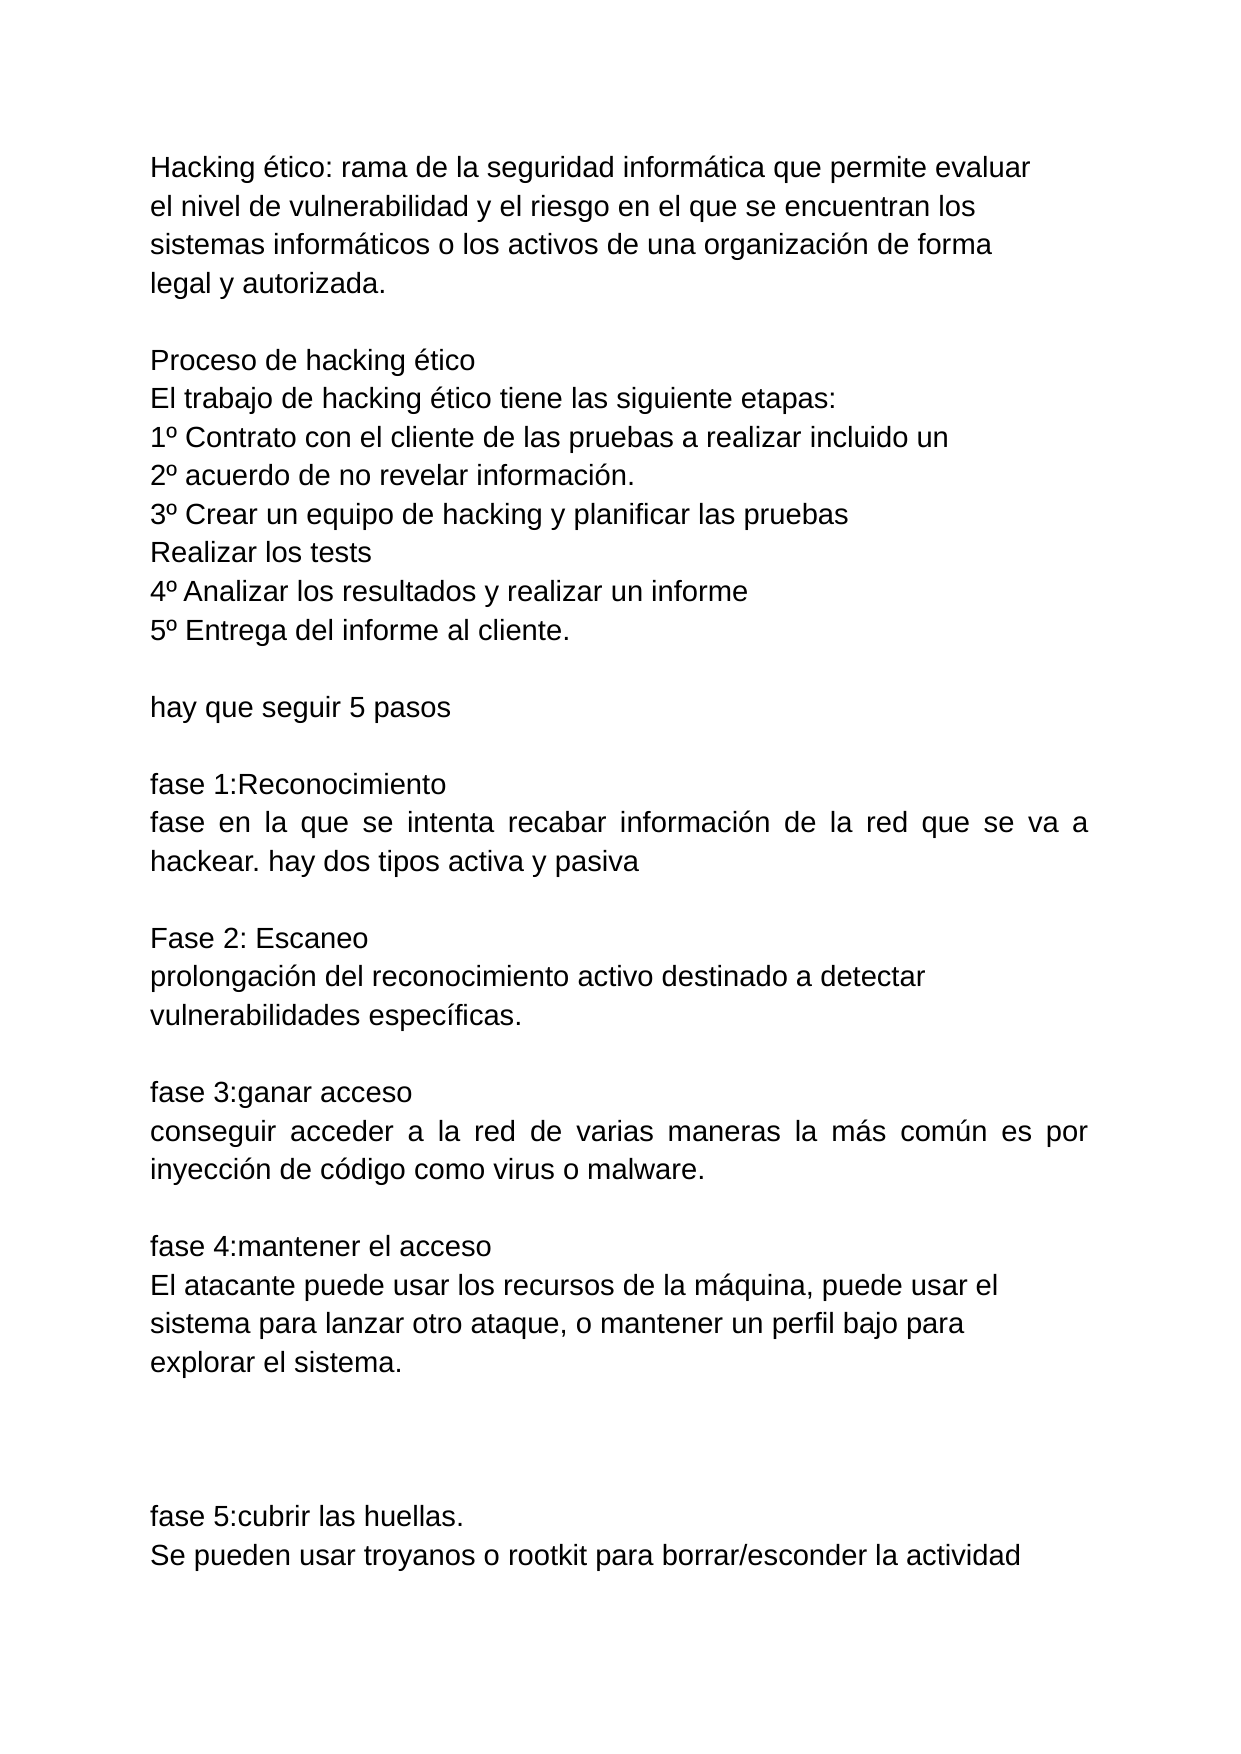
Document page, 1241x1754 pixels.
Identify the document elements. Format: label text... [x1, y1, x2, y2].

text legal y autorizada. [150, 266, 1090, 299]
text sistemas informáticos o los activos de una organización de forma [150, 227, 1090, 261]
text Se pueden usar troyanos o rootkit para borrar/esconder la actividad [150, 1537, 1090, 1571]
text fase 3:ganar acceso [150, 1075, 1090, 1108]
text explorar el sistema. [150, 1345, 1090, 1378]
text Realizar los tests [150, 535, 1090, 569]
text conseguir acceder a la red de varias maneras la más común es por inyección de código como virus o malware. [150, 1113, 1090, 1186]
text 5º Entrega del informe al cliente. [150, 612, 1090, 646]
text sistema para lanzar otro ataque, o mantener un perfil bajo para [150, 1306, 1090, 1340]
text 4º Analizar los resultados y realizar un informe [150, 574, 1090, 607]
text el nivel de vulnerabilidad y el riesgo en el que se encuentran los [150, 188, 1090, 222]
text El atacante puede usar los recursos de la máquina, puede usar el [150, 1268, 1090, 1301]
text 1º Contrato con el cliente de las pruebas a realizar incluido un [150, 420, 1090, 453]
text fase 5:cubrir las huellas. [150, 1499, 1090, 1532]
text hay que seguir 5 pasos [150, 689, 1090, 723]
text Fase 2: Escaneo [150, 921, 1090, 954]
text fase 1:Reconocimiento [150, 767, 1090, 800]
text 2º acuerdo de no revelar información. [150, 458, 1090, 492]
text prolongación del reconocimiento activo destinado a detectar [150, 959, 1090, 993]
text fase 4:mantener el acceso [150, 1229, 1090, 1263]
text 3º Crear un equipo de hacking y planificar las pruebas [150, 497, 1090, 530]
text vulnerabilidades específicas. [150, 998, 1090, 1031]
text Proceso de hacking ético [150, 343, 1090, 376]
text El trabajo de hacking ético tiene las siguiente etapas: [150, 381, 1090, 415]
text Hacking ético: rama de la seguridad informática que permite evaluar [150, 150, 1096, 183]
text fase en la que se intenta recabar información de la red que se va a hackear. hay dos tipos activa y pasiva [150, 805, 1090, 877]
